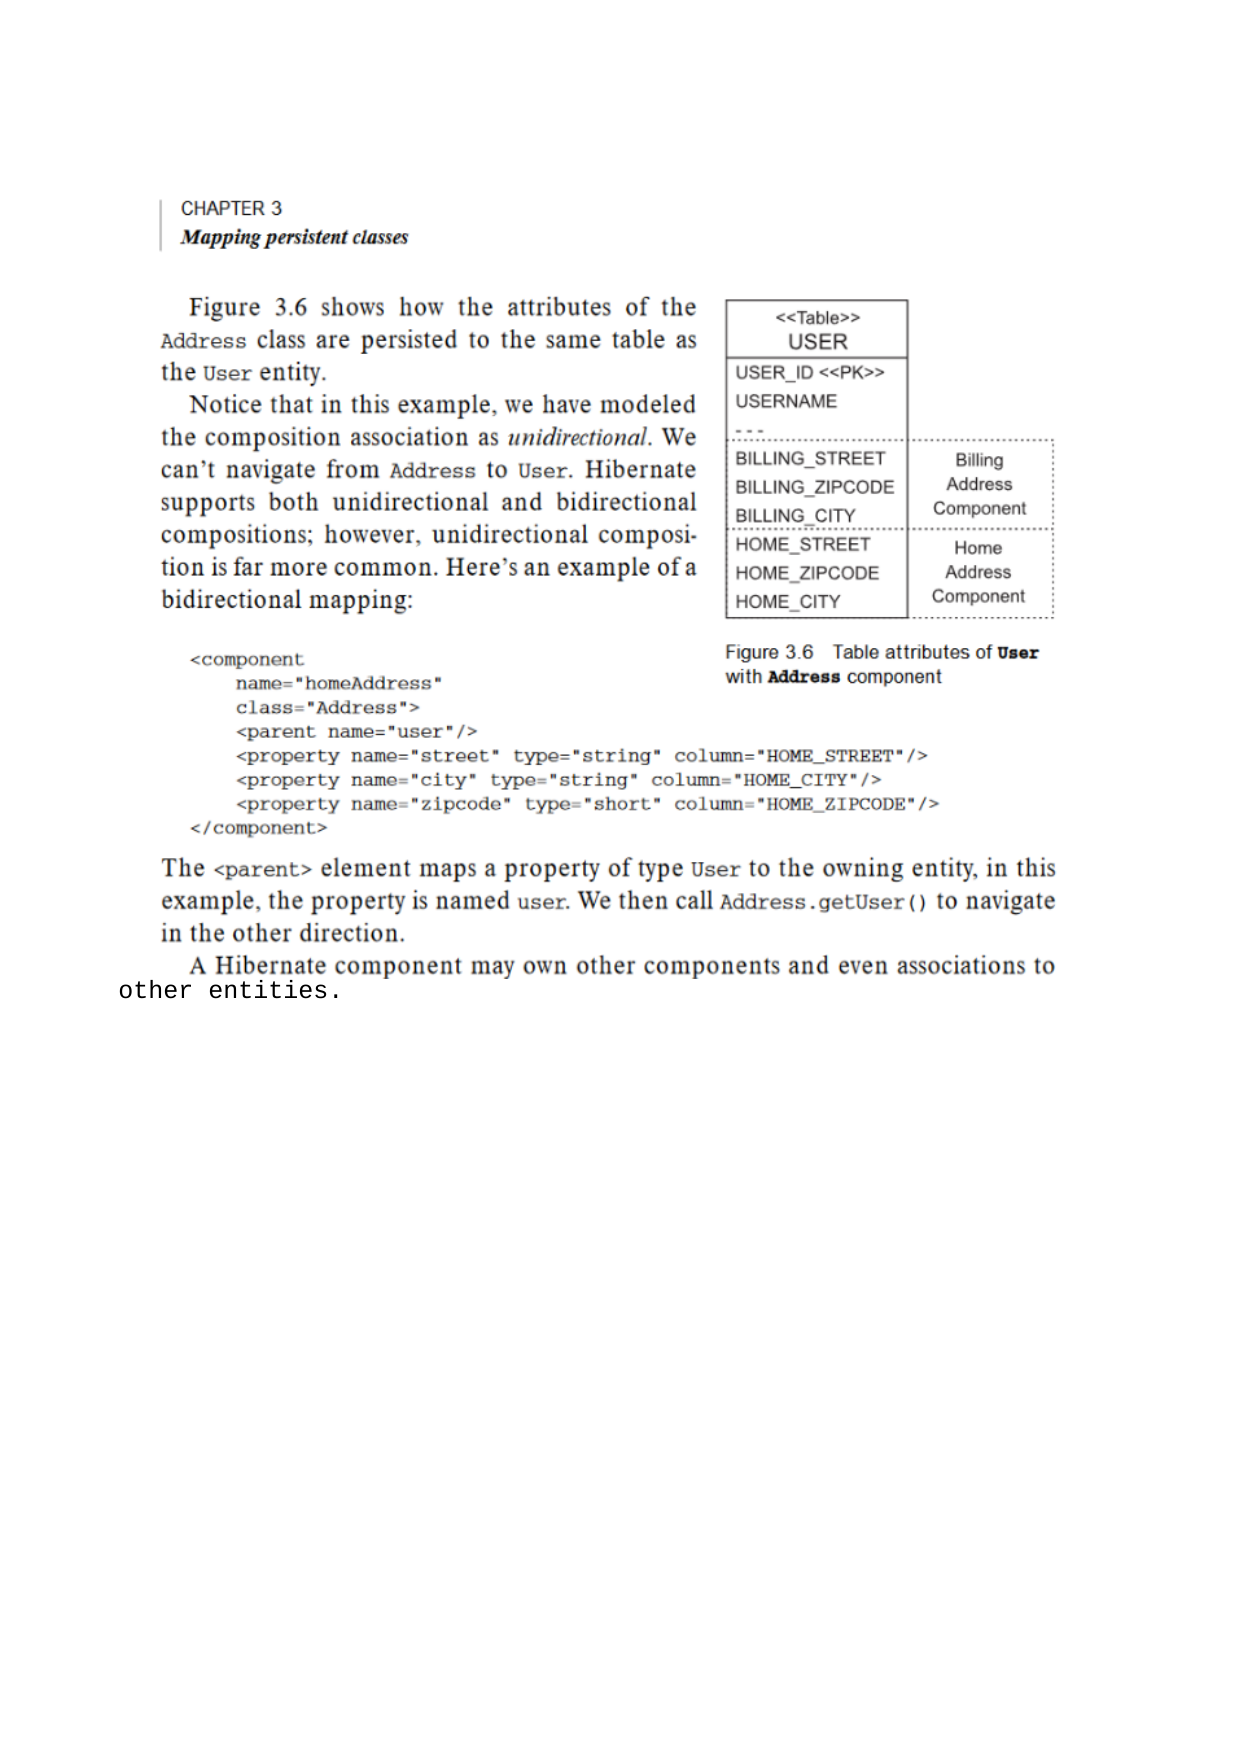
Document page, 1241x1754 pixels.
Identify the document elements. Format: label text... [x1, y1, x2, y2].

text other entities. [118, 978, 1122, 1006]
